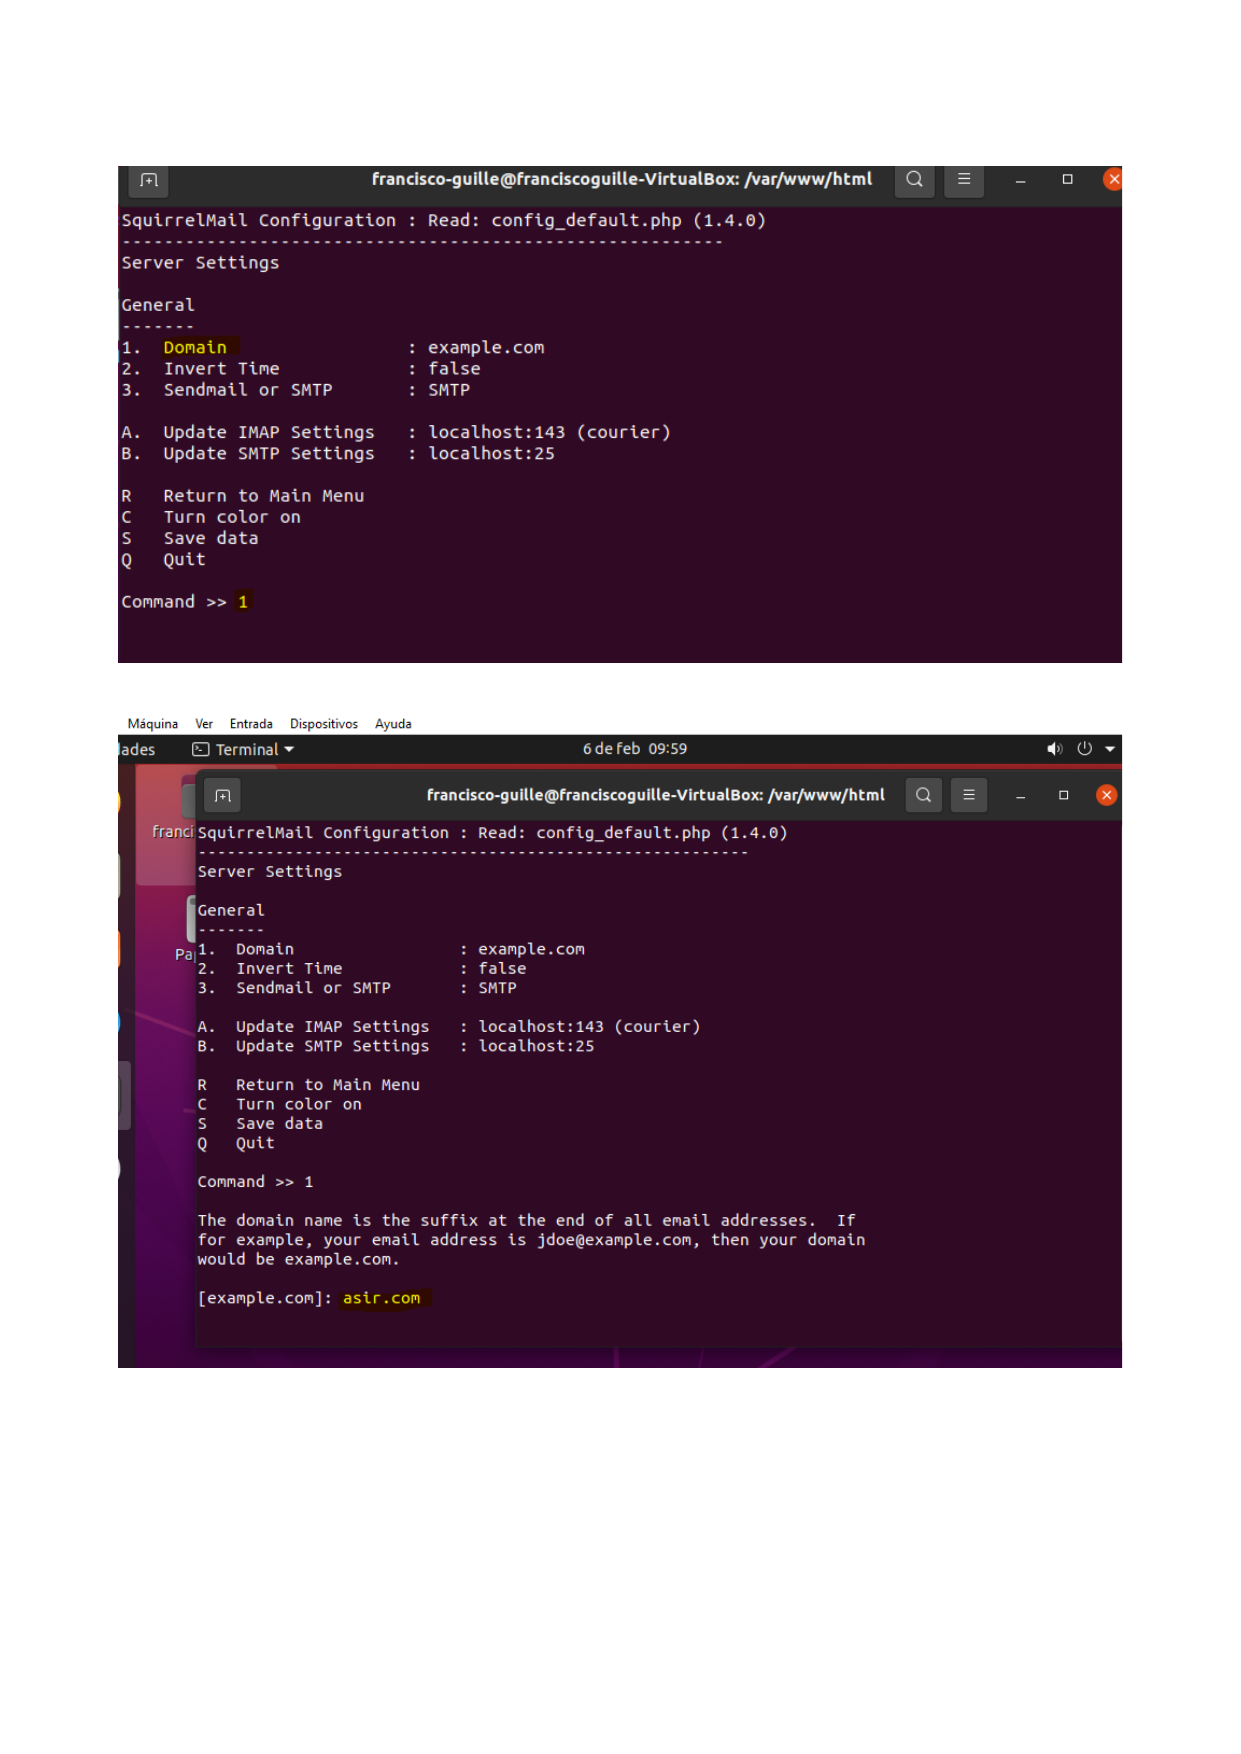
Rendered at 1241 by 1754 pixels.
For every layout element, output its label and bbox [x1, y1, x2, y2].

picture [118, 710, 1123, 1368]
picture [118, 166, 1123, 663]
